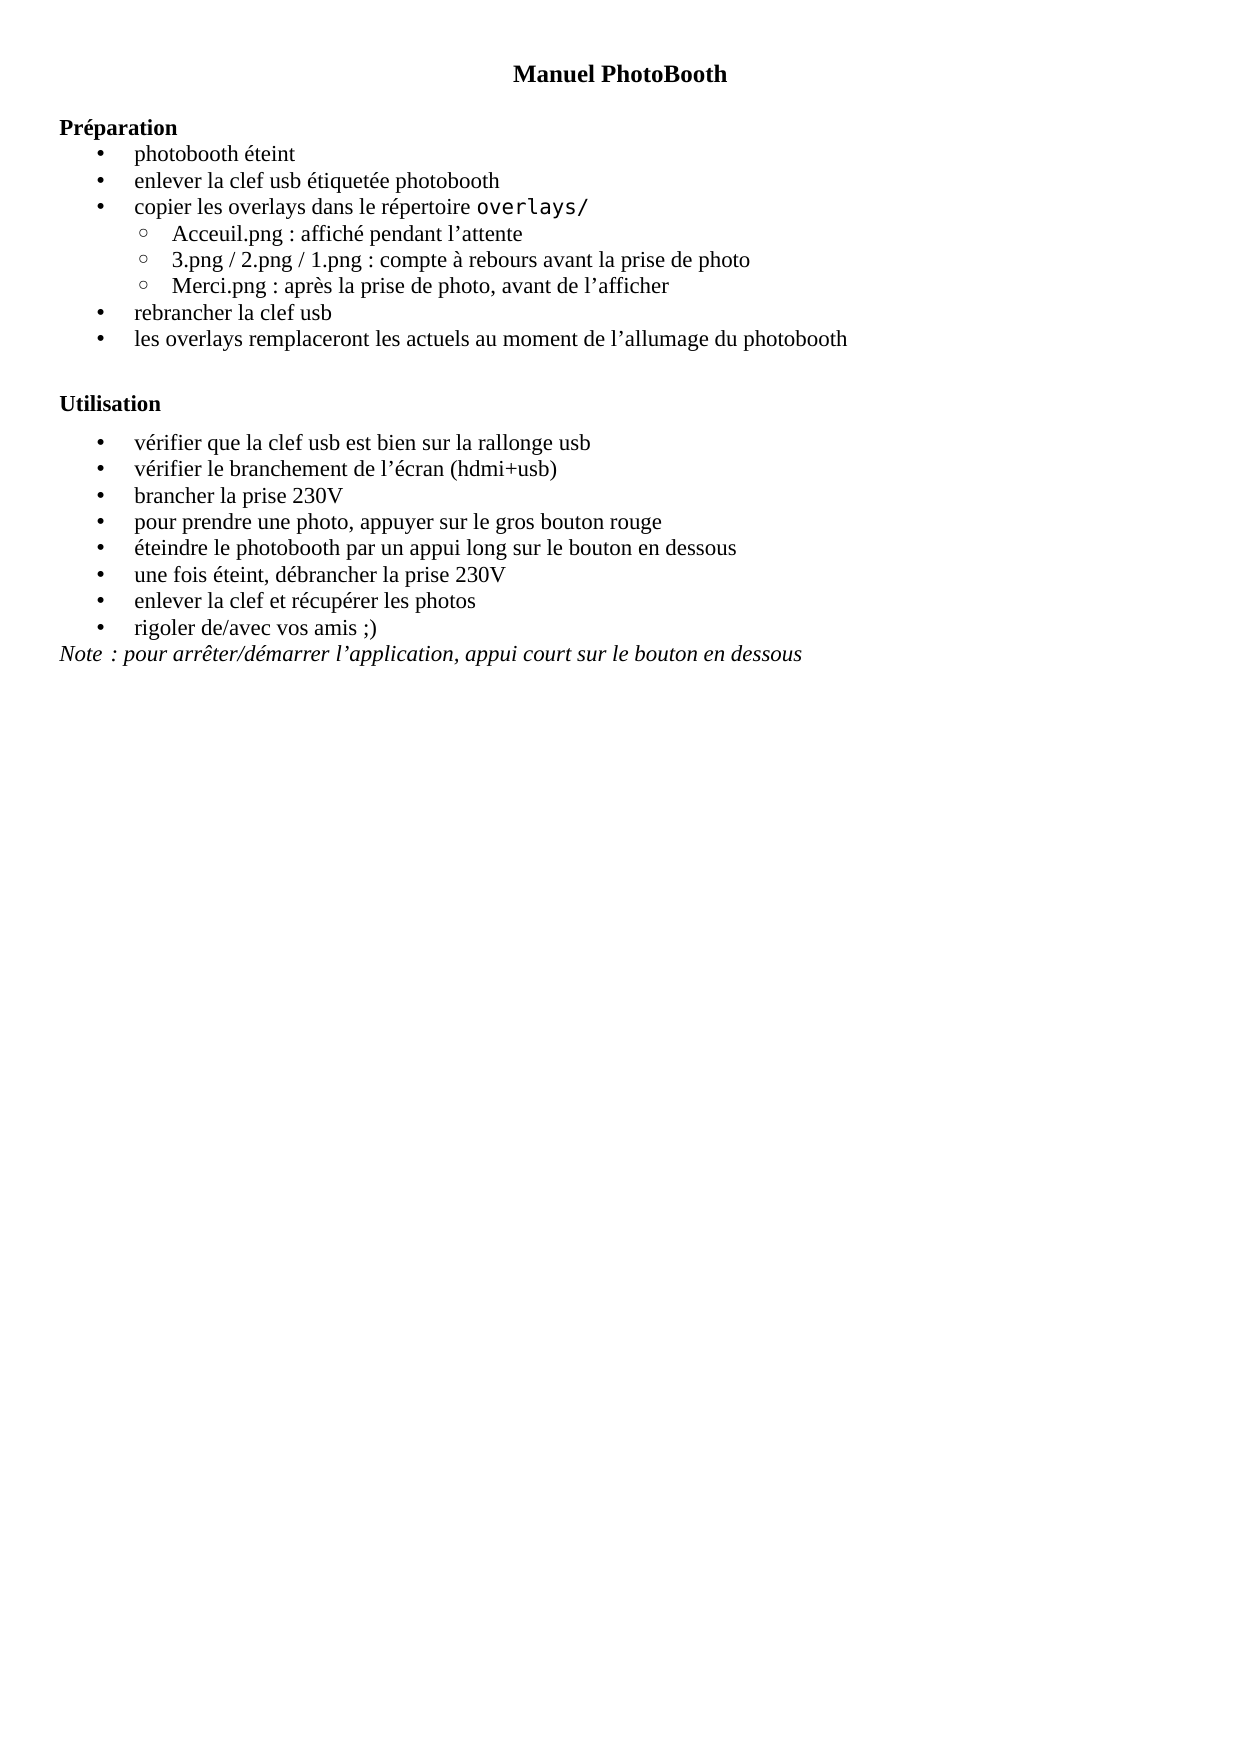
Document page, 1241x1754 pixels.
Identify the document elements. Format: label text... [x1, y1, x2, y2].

list rigoler de/avec vos amis ;) [97, 613, 1181, 640]
list Merci.png : après la prise de photo, avant de l’afficher [134, 272, 1181, 299]
list 3.png / 2.png / 1.png : compte à rebours avant la prise de photo [134, 246, 1181, 272]
list pour prendre une photo, appuyer sur le gros bouton rouge [97, 508, 1181, 534]
text Note : pour arrêter/démarrer l’application, appui court sur le bouton en dessous [59, 640, 1181, 666]
list vérifier que la clef usb est bien sur la rallonge usb [97, 429, 1181, 455]
list brancher la prise 230V [97, 482, 1181, 508]
list vérifier le branchement de l’écran (hdmi+usb) [97, 455, 1181, 482]
list éteindre le photobooth par un appui long sur le bouton en dessous [97, 534, 1181, 561]
list copier les overlays dans le répertoire overlays/ [97, 193, 1181, 219]
list rebrancher la clef usb [97, 299, 1181, 325]
list Acceuil.png : affiché pendant l’attente [134, 219, 1181, 246]
list une fois éteint, débrancher la prise 230V [97, 561, 1181, 587]
list enlever la clef et récupérer les photos [97, 587, 1181, 613]
list enlever la clef usb étiquetée photobooth [97, 167, 1181, 193]
text Manuel PhotoBooth [59, 59, 1181, 88]
text Préparation [59, 114, 1181, 141]
text Utilisation [59, 390, 1181, 417]
list les overlays remplaceront les actuels au moment de l’allumage du photobooth [97, 325, 1181, 351]
list photobooth éteint [97, 141, 1181, 167]
